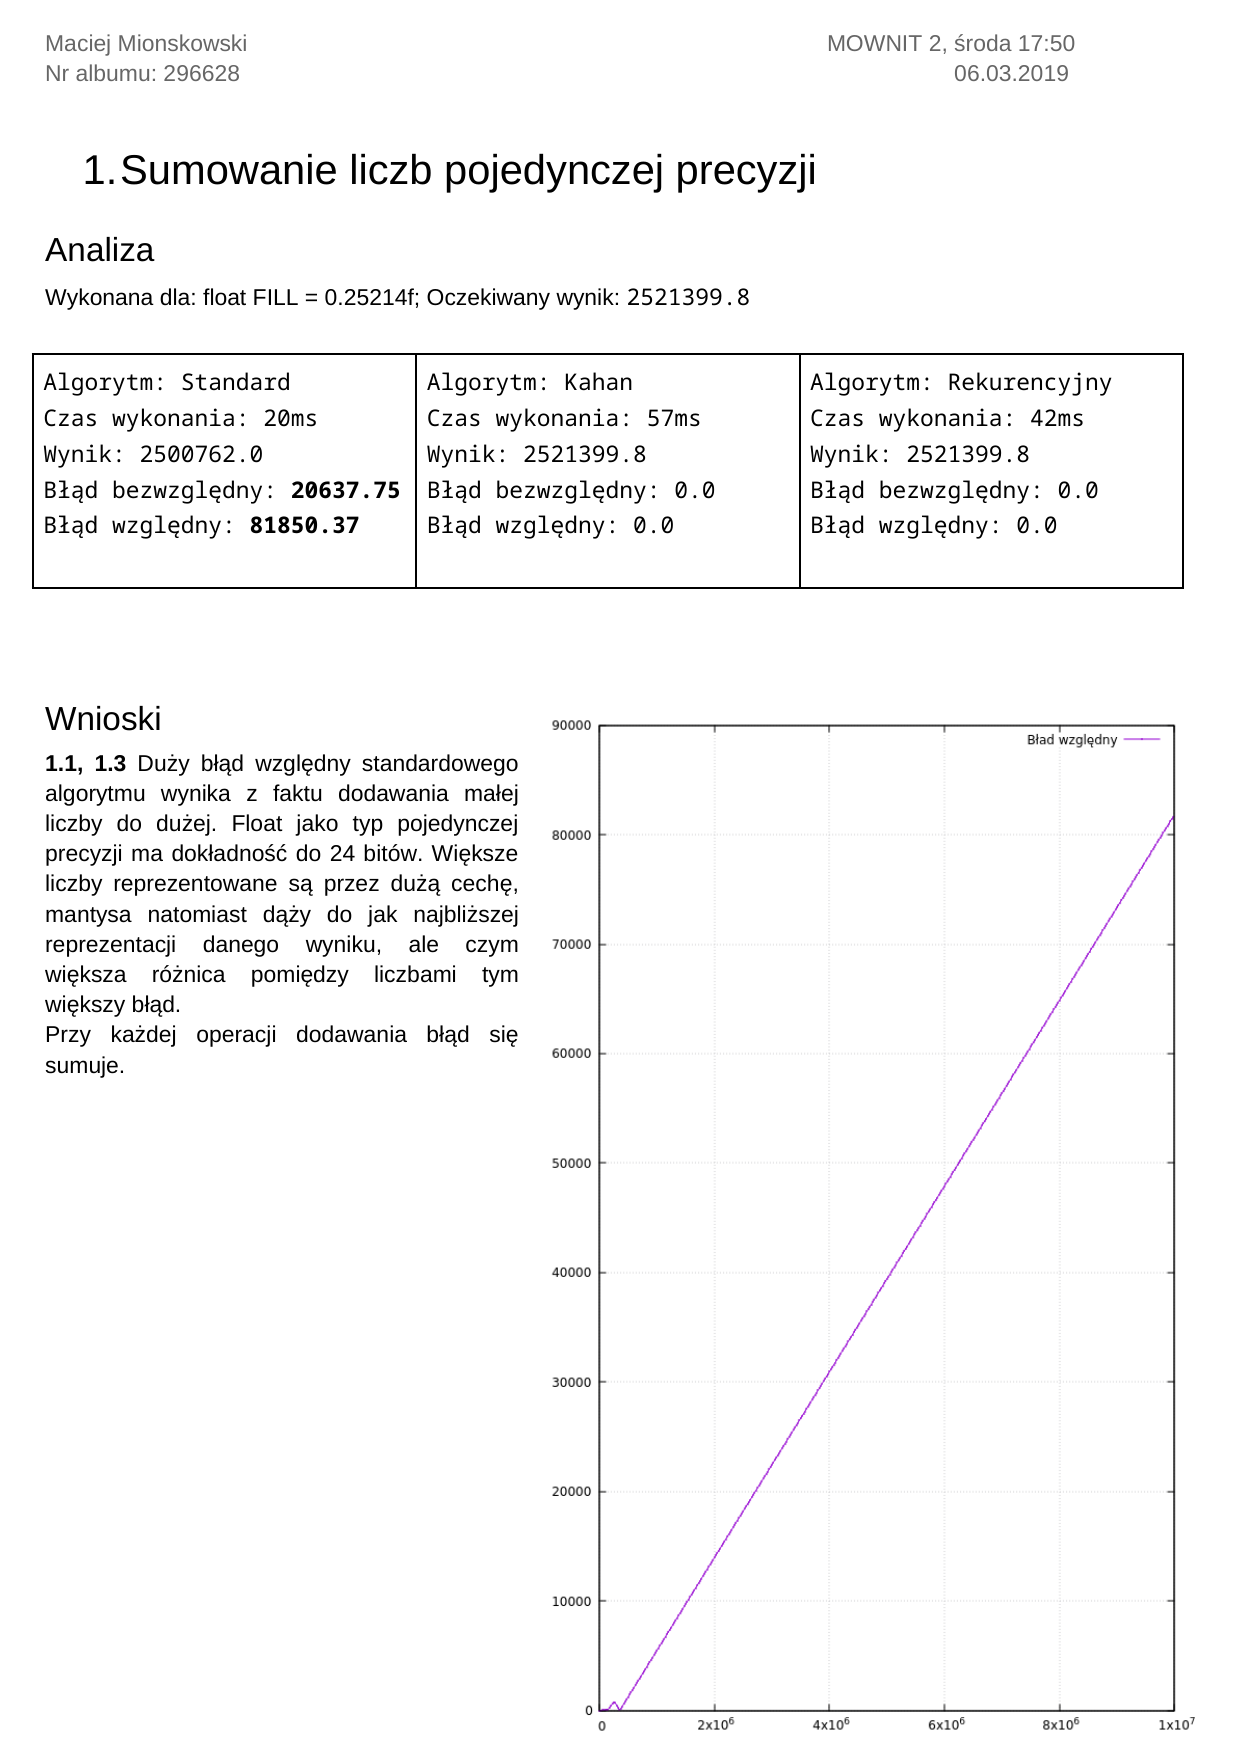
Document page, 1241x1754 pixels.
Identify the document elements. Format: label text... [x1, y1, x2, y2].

table_header Algorytm: Kahan Czas wykonania: 57ms Wynik: 2521399.8 Błąd bezwzględny: 0.0 Błąd względny: 0.0 [417, 355, 799, 587]
picture [537, 709, 1196, 1741]
table_header Algorytm: Standard Czas wykonania: 20ms Wynik: 2500762.0 Błąd bezwzględny: 20637.75 Błąd względny: 81850.37 [34, 355, 415, 587]
text Wykonana dla: float FILL = 0.25214f; Oczekiwany wynik: 2521399.8 [45, 281, 1195, 313]
text Przy każdej operacji dodawania błąd się sumuje. [45, 1021, 537, 1078]
subtitle Sumowanie liczb pojedynczej precyzji [82, 145, 1195, 193]
table_header Algorytm: Rekurencyjny Czas wykonania: 42ms Wynik: 2521399.8 Błąd bezwzględny: 0.0 Błąd względny: 0.0 [801, 355, 1182, 587]
subtitle Wnioski [45, 698, 1195, 737]
subtitle Analiza [45, 230, 1195, 269]
text 1.1, 1.3 Duży błąd względny standardowego algorytmu wynika z faktu dodawania małej liczby do dużej. Float jako typ pojedynczej precyzji ma dokładność do 24 bitów. Większe liczby reprezentowane są przez dużą cechę, mantysa natomiast dąży do jak najbliższej reprezentacji danego wyniku, ale czym większa różnica pomiędzy liczbami tym większy błąd. [45, 749, 537, 1017]
